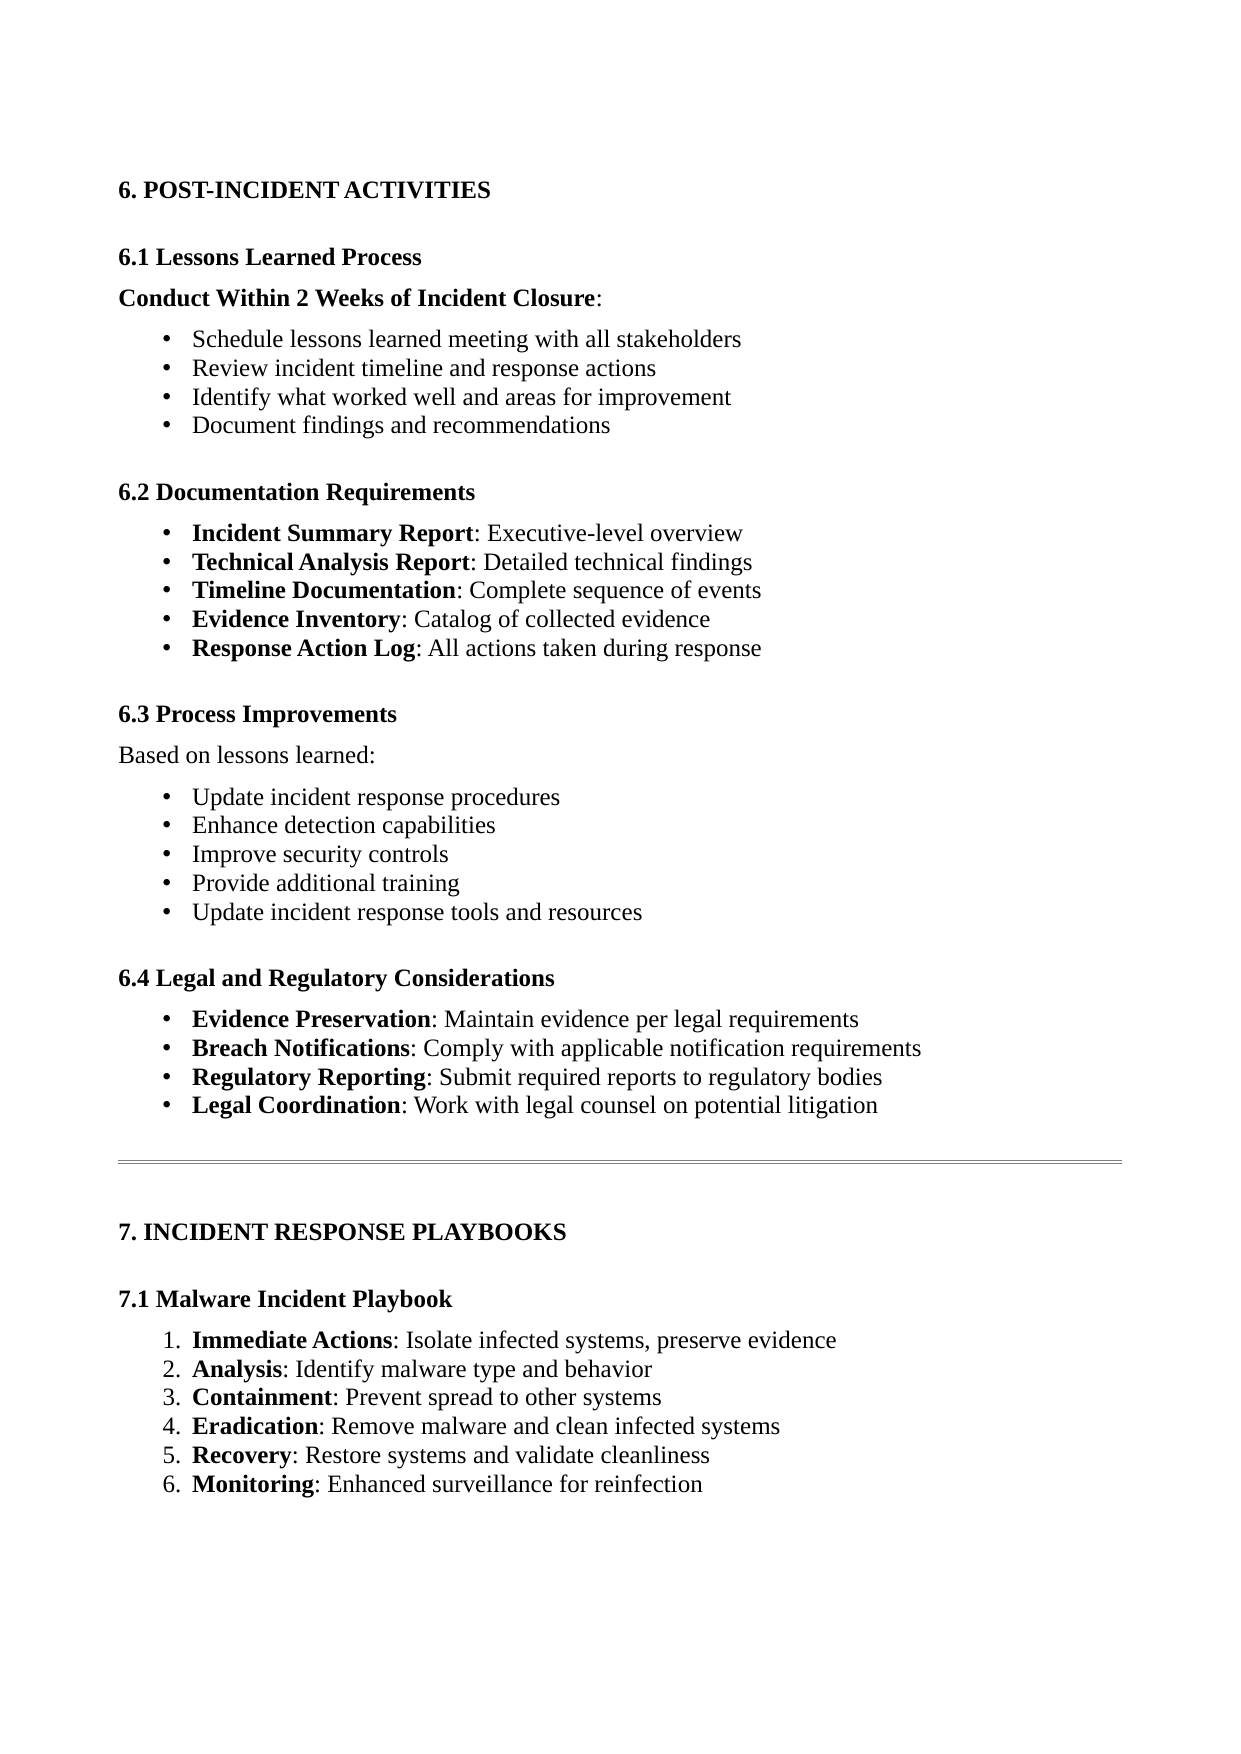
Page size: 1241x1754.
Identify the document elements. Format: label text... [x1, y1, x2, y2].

subtitle 6.4 Legal and Regulatory Considerations [118, 963, 1122, 992]
list Schedule lessons learned meeting with all stakeholders [162, 324, 1122, 353]
list Recovery: Restore systems and validate cleanliness [162, 1440, 1122, 1469]
list Review incident timeline and response actions [162, 353, 1122, 382]
list Analysis: Identify malware type and behavior [162, 1354, 1122, 1382]
subtitle 6. POST-INCIDENT ACTIVITIES [118, 118, 1122, 204]
subtitle 7. INCIDENT RESPONSE PLAYBOOKS [118, 1217, 1122, 1246]
subtitle 7.1 Malware Incident Playbook [118, 1284, 1122, 1312]
list Evidence Preservation: Maintain evidence per legal requirements [162, 1004, 1122, 1033]
subtitle 6.1 Lessons Learned Process [118, 242, 1122, 271]
list Document findings and recommendations [162, 411, 1122, 439]
list Identify what worked well and areas for improvement [162, 382, 1122, 411]
list Regulatory Reporting: Submit required reports to regulatory bodies [162, 1062, 1122, 1091]
list Update incident response procedures [162, 782, 1122, 811]
list Monitoring: Enhanced surveillance for reinfection [162, 1469, 1122, 1497]
subtitle 6.3 Process Improvements [118, 699, 1122, 728]
list Response Action Log: All actions taken during response [162, 633, 1122, 662]
list Containment: Prevent spread to other systems [162, 1382, 1122, 1411]
list Legal Coordination: Work with legal counsel on potential litigation [162, 1091, 1122, 1119]
list Provide additional training [162, 868, 1122, 897]
text Conduct Within 2 Weeks of Incident Closure: [118, 283, 1122, 312]
list Enhance detection capabilities [162, 811, 1122, 839]
list Immediate Actions: Isolate infected systems, preserve evidence [162, 1325, 1122, 1354]
list Evidence Inventory: Catalog of collected evidence [162, 604, 1122, 633]
list Eradication: Remove malware and clean infected systems [162, 1411, 1122, 1440]
list Incident Summary Report: Executive-level overview [162, 518, 1122, 547]
list Timeline Documentation: Complete sequence of events [162, 576, 1122, 604]
list Improve security controls [162, 839, 1122, 868]
list Breach Notifications: Comply with applicable notification requirements [162, 1033, 1122, 1062]
list Update incident response tools and resources [162, 897, 1122, 926]
text Based on lessons learned: [118, 741, 1122, 769]
subtitle 6.2 Documentation Requirements [118, 477, 1122, 506]
list Technical Analysis Report: Detailed technical findings [162, 547, 1122, 576]
